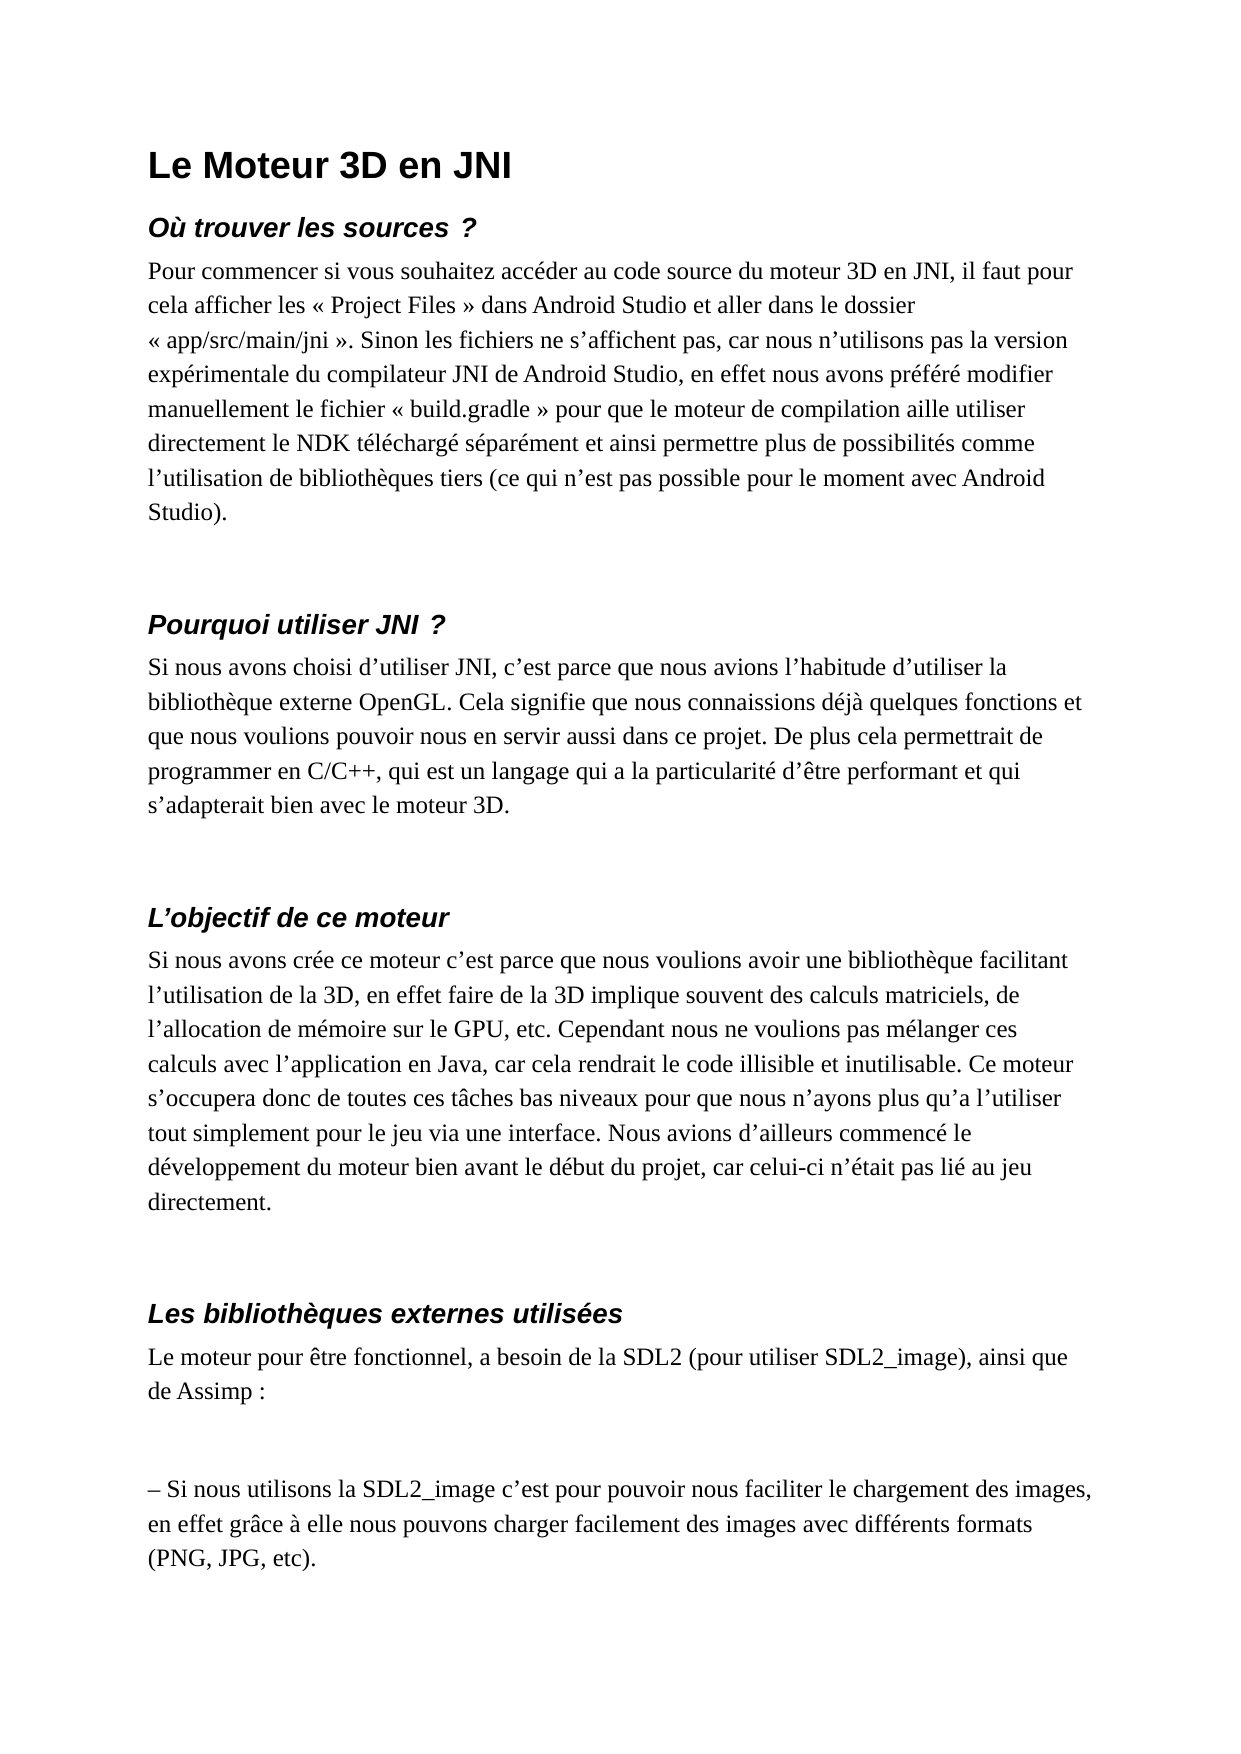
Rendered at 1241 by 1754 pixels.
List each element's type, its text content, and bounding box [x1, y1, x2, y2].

text Pour commencer si vous souhaitez accéder au code source du moteur 3D en JNI, il faut pour cela afficher les « Project Files » dans Android Studio et aller dans le dossier « app/src/main/jni ». Sinon les fichiers ne s’affichent pas, car nous n’utilisons pas la version expérimentale du compilateur JNI de Android Studio, en effet nous avons préféré modifier manuellement le fichier « build.gradle » pour que le moteur de compilation aille utiliser directement le NDK téléchargé séparément et ainsi permettre plus de possibilités comme l’utilisation de bibliothèques tiers (ce qui n’est pas possible pour le moment avec Android Studio). [148, 256, 1093, 526]
subtitle Où trouver les sources ? [148, 212, 1093, 244]
text Si nous avons choisi d’utiliser JNI, c’est parce que nous avions l’habitude d’utiliser la bibliothèque externe OpenGL. Cela signifie que nous connaissions déjà quelques fonctions et que nous voulions pouvoir nous en servir aussi dans ce projet. De plus cela permettrait de programmer en C/C++, qui est un langage qui a la particularité d’être performant et qui s’adapterait bien avec le moteur 3D. [148, 652, 1093, 819]
text Le moteur pour être fonctionnel, a besoin de la SDL2 (pour utiliser SDL2_image), ainsi que de Assimp : [148, 1342, 1093, 1405]
text Si nous avons crée ce moteur c’est parce que nous voulions avoir une bibliothèque facilitant l’utilisation de la 3D, en effet faire de la 3D implique souvent des calculs matriciels, de l’allocation de mémoire sur le GPU, etc. Cependant nous ne voulions pas mélanger ces calculs avec l’application en Java, car cela rendrait le code illisible et inutilisable. Ce moteur s’occupera donc de toutes ces tâches bas niveaux pour que nous n’ayons plus qu’a l’utiliser tout simplement pour le jeu via une interface. Nous avions d’ailleurs commencé le développement du moteur bien avant le début du projet, car celui-ci n’était pas lié au jeu directement. [148, 945, 1093, 1216]
subtitle Le Moteur 3D en JNI [148, 143, 1093, 187]
subtitle Pourquoi utiliser JNI ? [148, 608, 1093, 640]
subtitle Les bibliothèques externes utilisées [148, 1297, 1093, 1329]
text – Si nous utilisons la SDL2_image c’est pour pouvoir nous faciliter le chargement des images, en effet grâce à elle nous pouvons charger facilement des images avec différents formats (PNG, JPG, etc). [148, 1474, 1093, 1572]
subtitle L’objectif de ce moteur [148, 901, 1093, 933]
